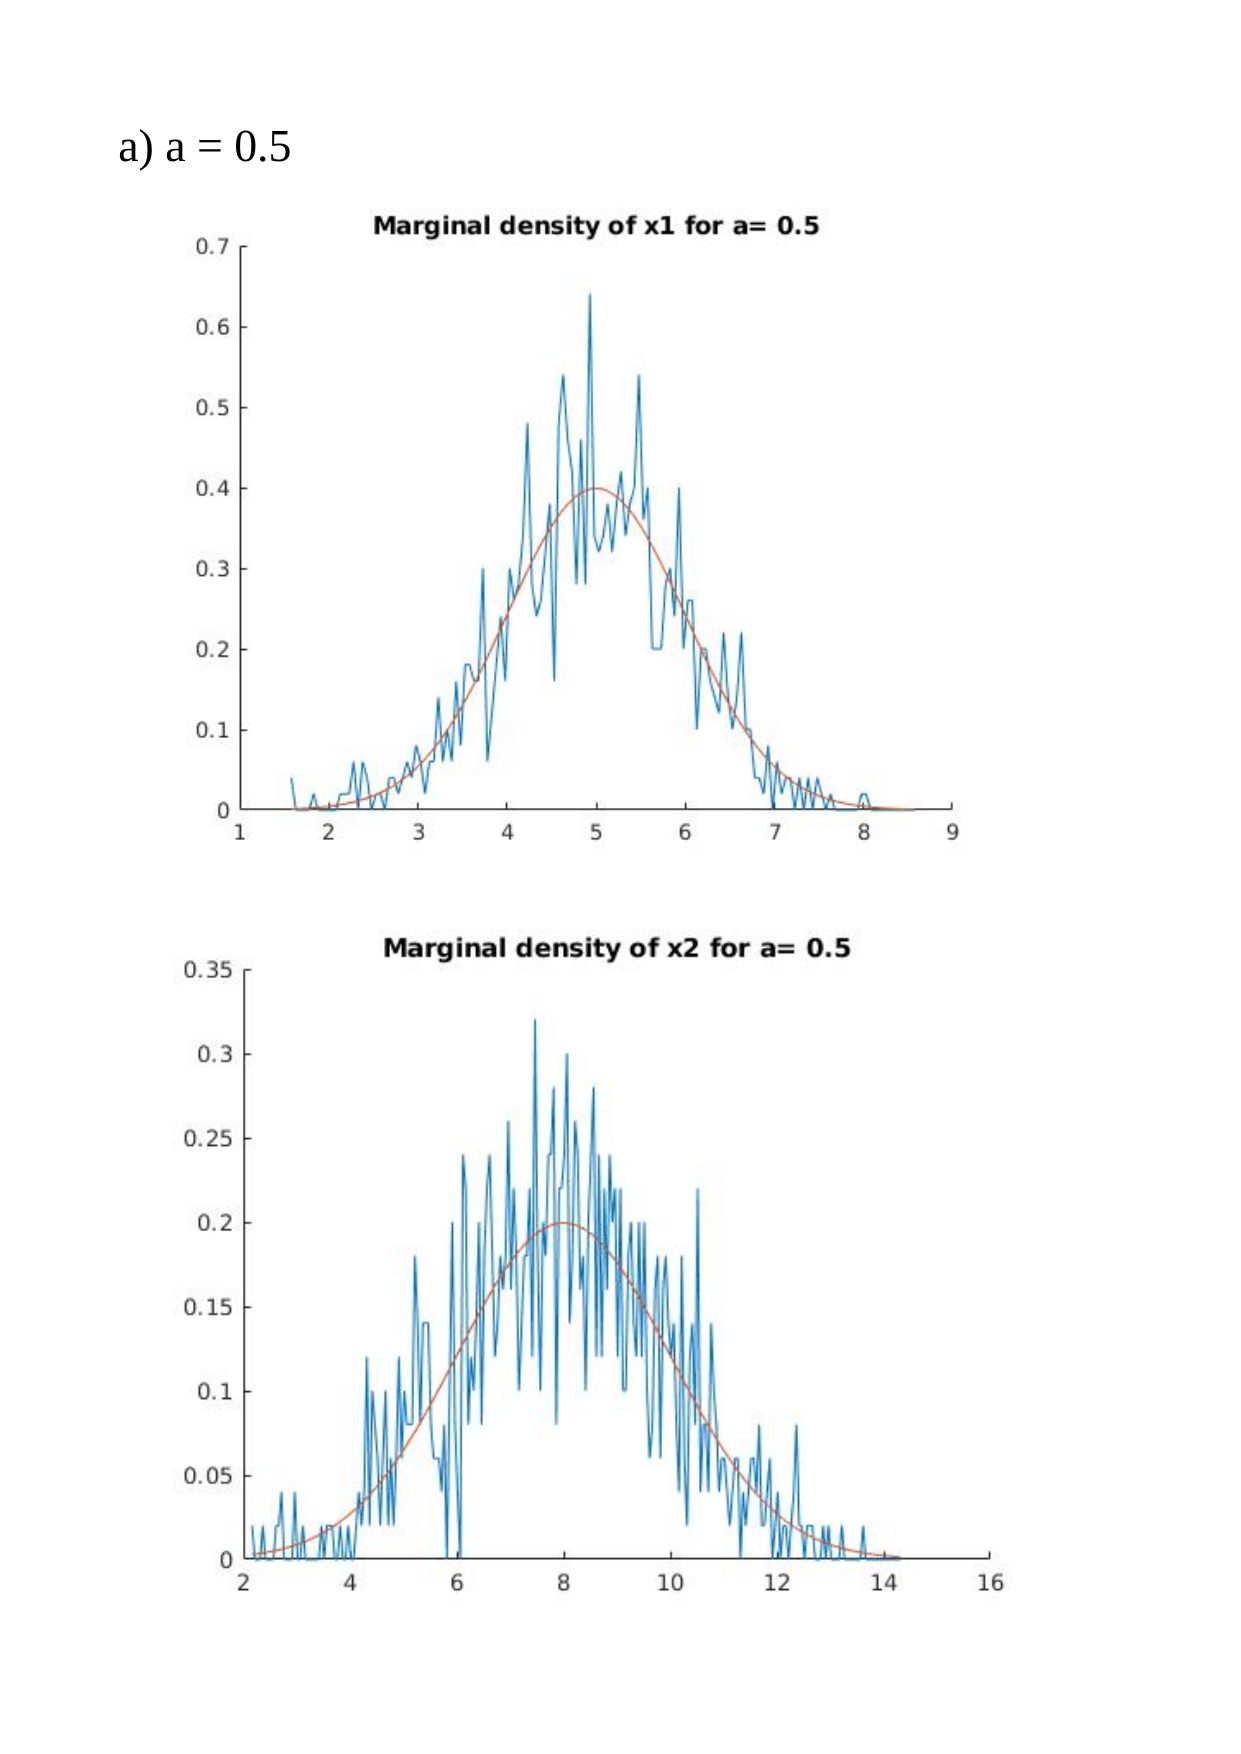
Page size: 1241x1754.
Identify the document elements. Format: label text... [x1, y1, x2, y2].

picture [118, 916, 1082, 1639]
picture [120, 196, 1040, 886]
text a) a = 0.5 [118, 118, 1122, 171]
